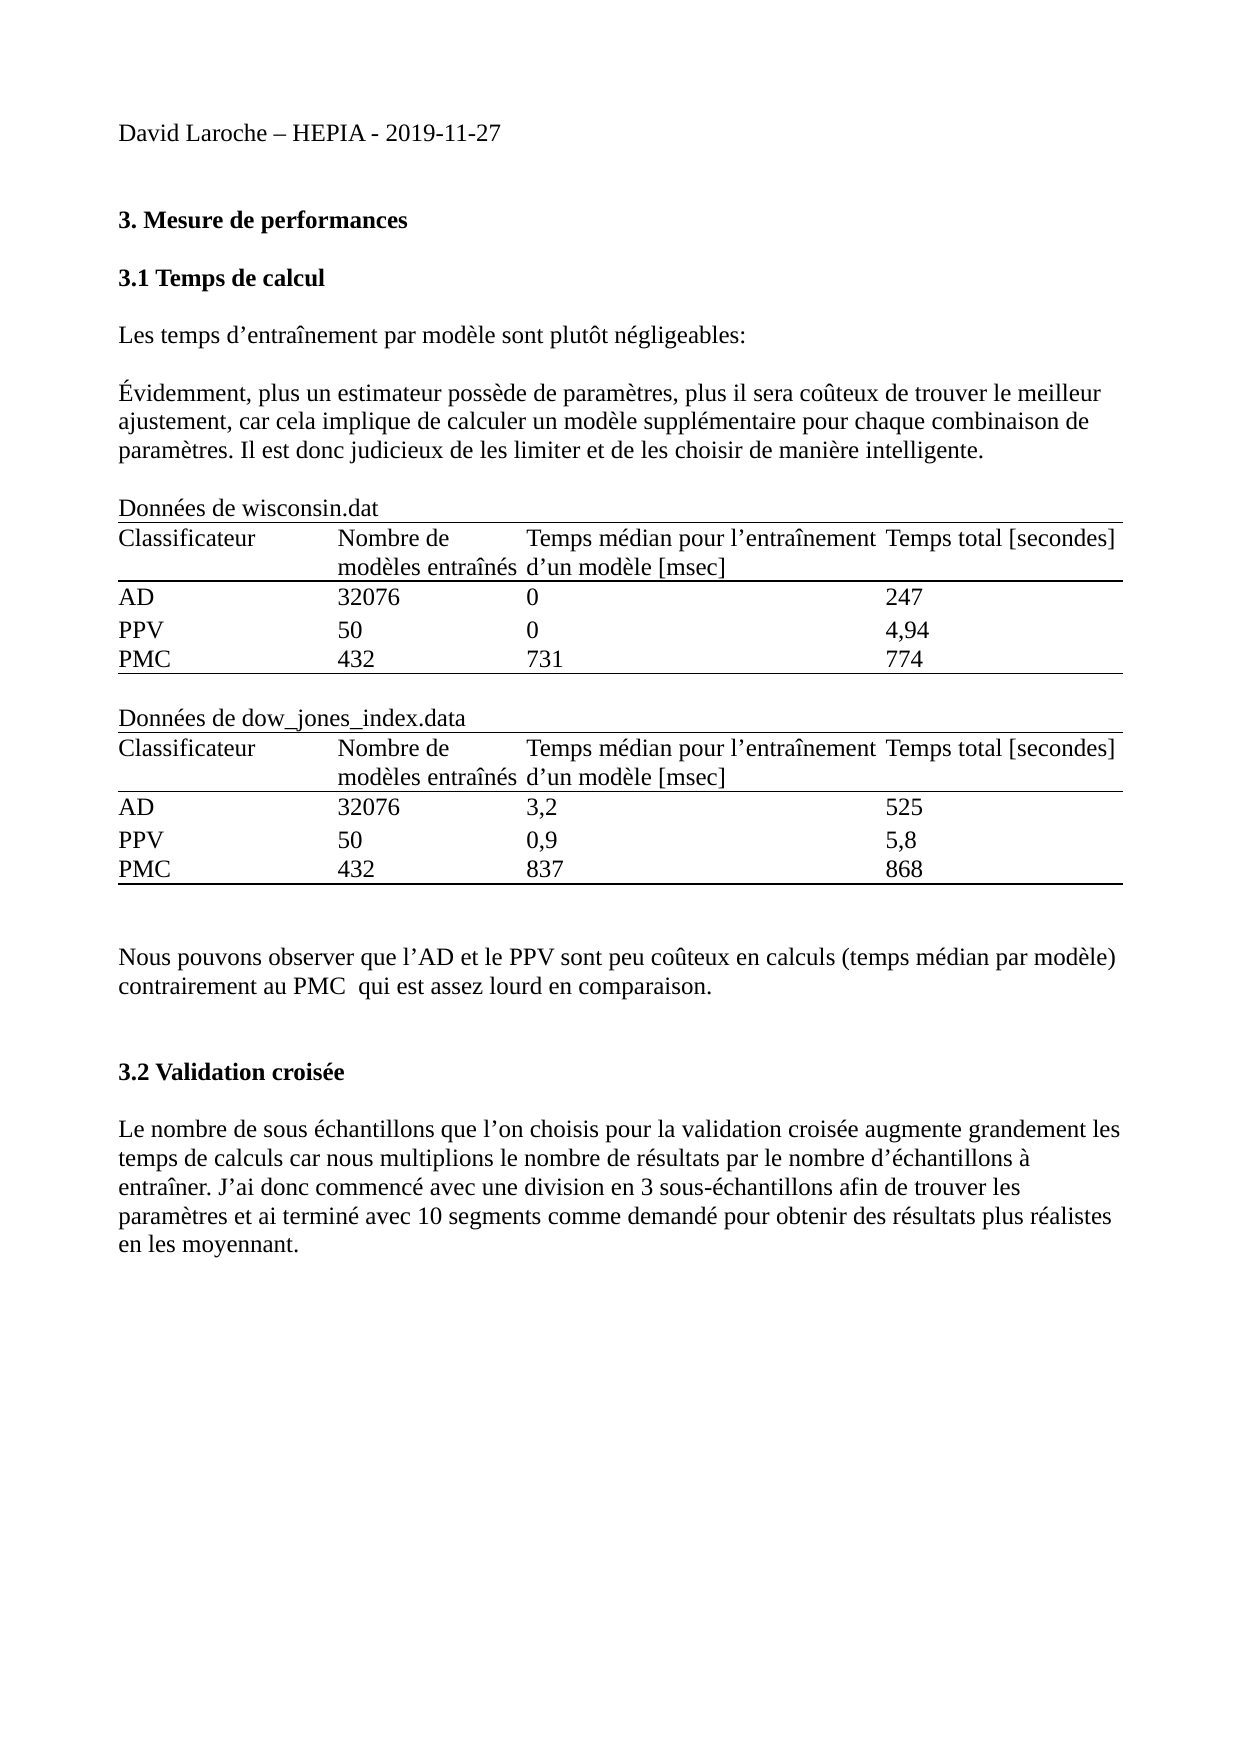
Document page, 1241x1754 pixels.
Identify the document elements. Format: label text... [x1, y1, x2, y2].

table_cell PPV [118, 615, 337, 644]
table_header Temps médian pour l’entraînement d’un modèle [msec] [526, 523, 885, 580]
table_cell 774 [885, 644, 1123, 673]
table_cell AD [118, 792, 337, 825]
table_cell 525 [885, 792, 1123, 825]
text Nous pouvons observer que l’AD et le PPV sont peu coûteux en calculs (temps médian par modèle) contrairement au PMC qui est assez lourd en comparaison. [118, 942, 1122, 999]
table_cell 432 [338, 854, 526, 883]
table_cell 5,8 [885, 825, 1123, 854]
table_cell 50 [338, 615, 526, 644]
table_cell 0,9 [526, 825, 885, 854]
table_cell 32076 [338, 582, 526, 615]
table_header Temps total [secondes] [885, 523, 1123, 580]
table_cell 50 [338, 825, 526, 854]
text Les temps d’entraînement par modèle sont plutôt négligeables: [118, 320, 1122, 349]
table_cell 32076 [338, 792, 526, 825]
table_cell 731 [526, 644, 885, 673]
table_cell 247 [885, 582, 1123, 615]
text 3.1 Temps de calcul [118, 263, 1122, 291]
text Évidemment, plus un estimateur possède de paramètres, plus il sera coûteux de trouver le meilleur ajustement, car cela implique de calculer un modèle supplémentaire pour chaque combinaison de paramètres. Il est donc judicieux de les limiter et de les choisir de manière intelligente. [118, 378, 1122, 464]
table_cell 0,9 [526, 582, 885, 615]
table_header Classificateur [118, 523, 337, 580]
table_cell AD [118, 582, 337, 615]
table_header Nombre de modèles entraînés [338, 523, 526, 580]
text Données de dow_jones_index.data [118, 703, 1122, 732]
text Données de wisconsin.dat [118, 493, 1122, 521]
table_cell PPV [118, 825, 337, 854]
table_cell 837 [526, 854, 885, 883]
text 3.2 Validation croisée [118, 1057, 1122, 1086]
table_cell 3,2 [526, 792, 885, 825]
table_cell 432 [338, 644, 526, 673]
text 3. Mesure de performances [118, 205, 1122, 234]
table_header Temps total [secondes] [885, 733, 1123, 791]
table_cell 0,8 [526, 615, 885, 644]
table_cell 4,94 [885, 615, 1123, 644]
table_header Classificateur [118, 733, 337, 791]
table_cell 868 [885, 854, 1123, 883]
text Le nombre de sous échantillons que l’on choisis pour la validation croisée augmente grandement les temps de calculs car nous multiplions le nombre de résultats par le nombre d’échantillons à entraîner. J’ai donc commencé avec une division en 3 sous-échantillons afin de trouver les paramètres et ai terminé avec 10 segments comme demandé pour obtenir des résultats plus réalistes en les moyennant. [118, 1114, 1122, 1258]
table_header Temps médian pour l’entraînement d’un modèle [msec] [526, 733, 885, 791]
table_cell PMC [118, 854, 337, 883]
table_cell PMC [118, 644, 337, 673]
table_header Nombre de modèles entraînés [338, 733, 526, 791]
